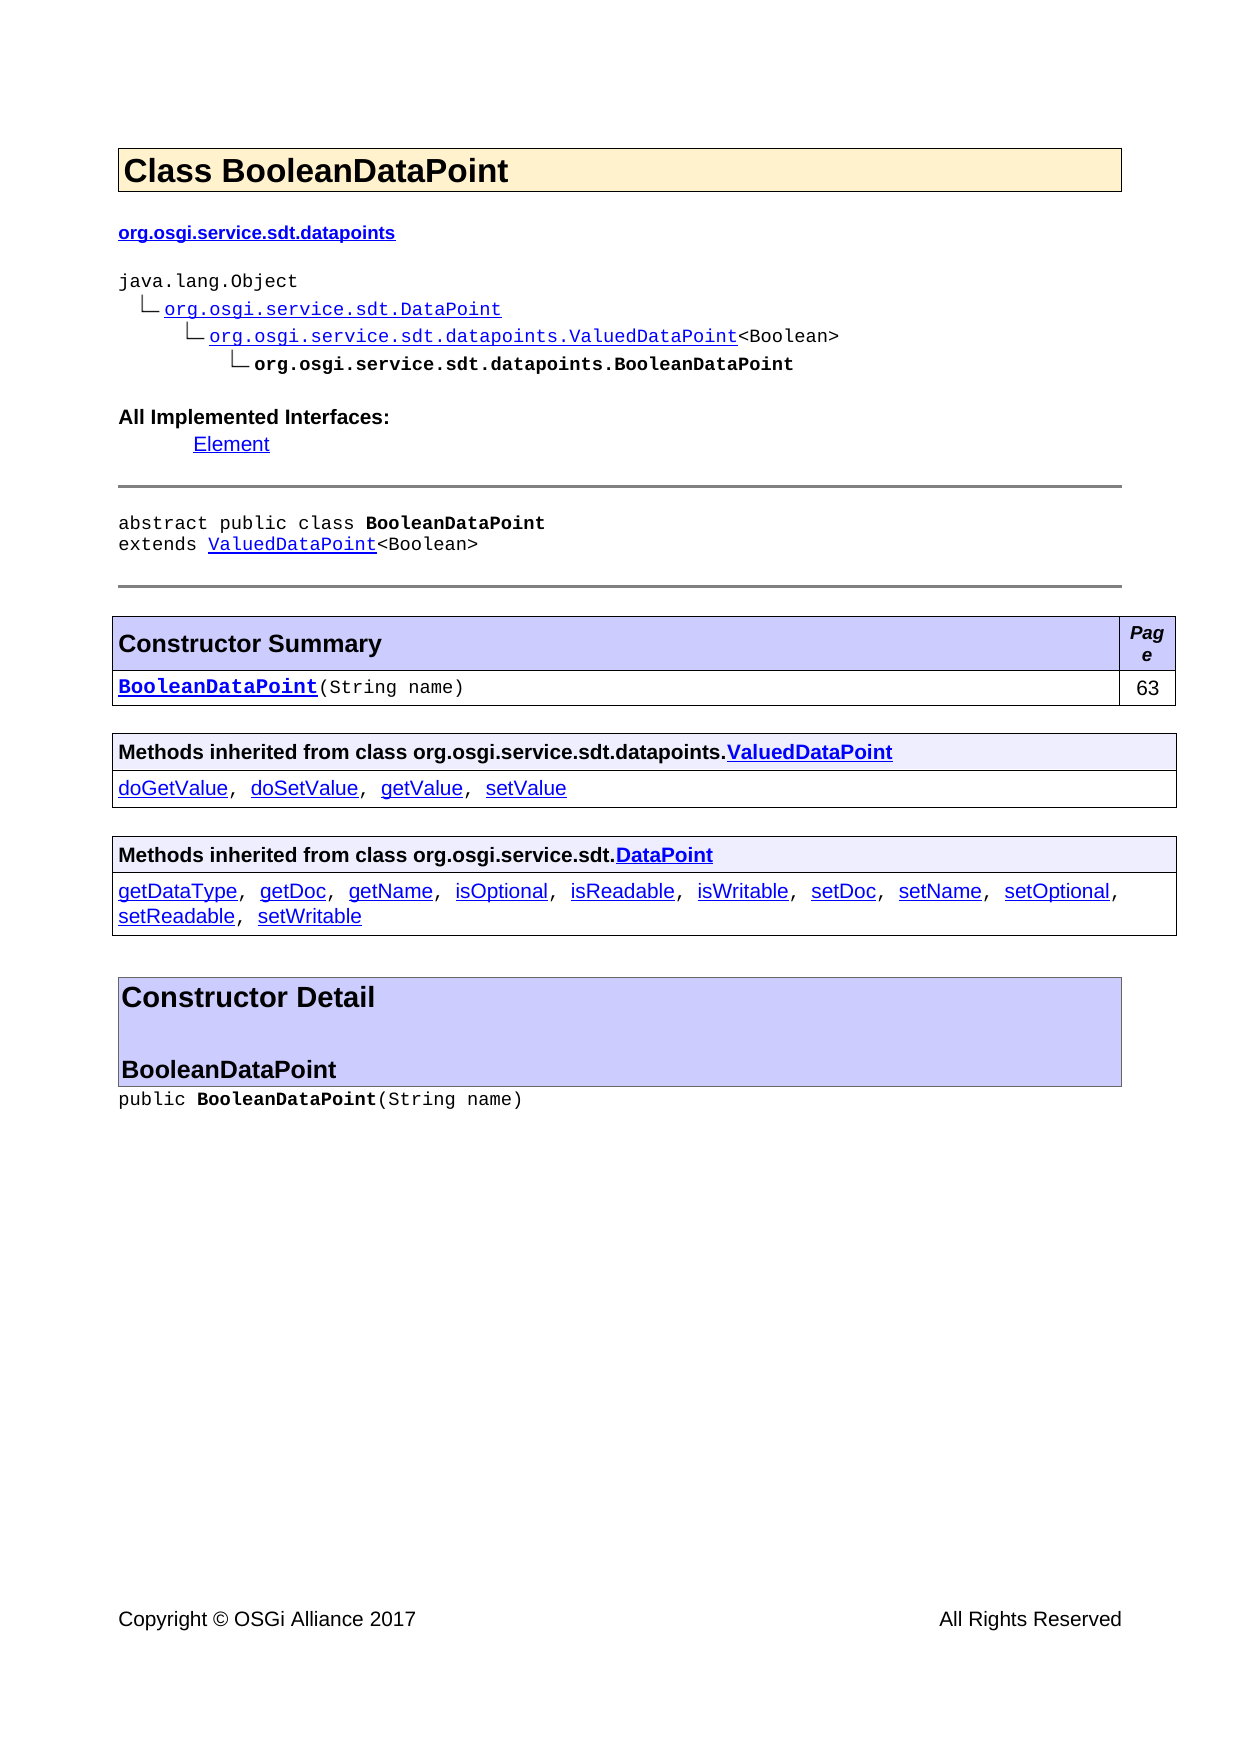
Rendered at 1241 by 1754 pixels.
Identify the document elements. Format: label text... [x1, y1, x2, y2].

text org.osgi.service.sdt.DataPoint [118, 293, 1122, 321]
text extends ValuedDataPoint<Boolean> [118, 535, 1122, 556]
table_cell doGetValue, doSetValue, getValue, setValue [113, 771, 1176, 807]
picture [230, 348, 254, 371]
table_cell getDataType, getDoc, getName, isOptional, isReadable, isWritable, setDoc, setName, setOptional, setReadable, setWritable [113, 873, 1176, 935]
text public BooleanDataPoint(String name) [118, 1090, 1122, 1111]
table_header Page [1120, 617, 1175, 670]
table_cell 63 [1120, 671, 1175, 704]
table_cell BooleanDataPoint(String name) [113, 671, 1119, 704]
table_header Methods inherited from class org.osgi.service.sdt.datapoints.ValuedDataPoint [113, 734, 1176, 769]
subtitle Constructor Detail [119, 978, 1121, 1014]
text org.osgi.service.sdt.datapoints.BooleanDataPoint [118, 348, 1122, 376]
text Element [193, 431, 1122, 455]
picture [185, 321, 209, 343]
subtitle BooleanDataPoint [119, 1052, 1121, 1086]
table_header Constructor Summary [113, 617, 1119, 670]
text org.osgi.service.sdt.datapoints.ValuedDataPoint<Boolean> [118, 321, 1122, 348]
subtitle Class BooleanDataPoint [119, 149, 1121, 191]
subtitle All Implemented Interfaces: [118, 405, 1122, 429]
table_header Methods inherited from class org.osgi.service.sdt.DataPoint [113, 837, 1176, 872]
text abstract public class BooleanDataPoint [118, 514, 1122, 535]
text java.lang.Object [118, 272, 1122, 293]
picture [140, 293, 164, 316]
text org.osgi.service.sdt.datapoints [118, 221, 1122, 243]
